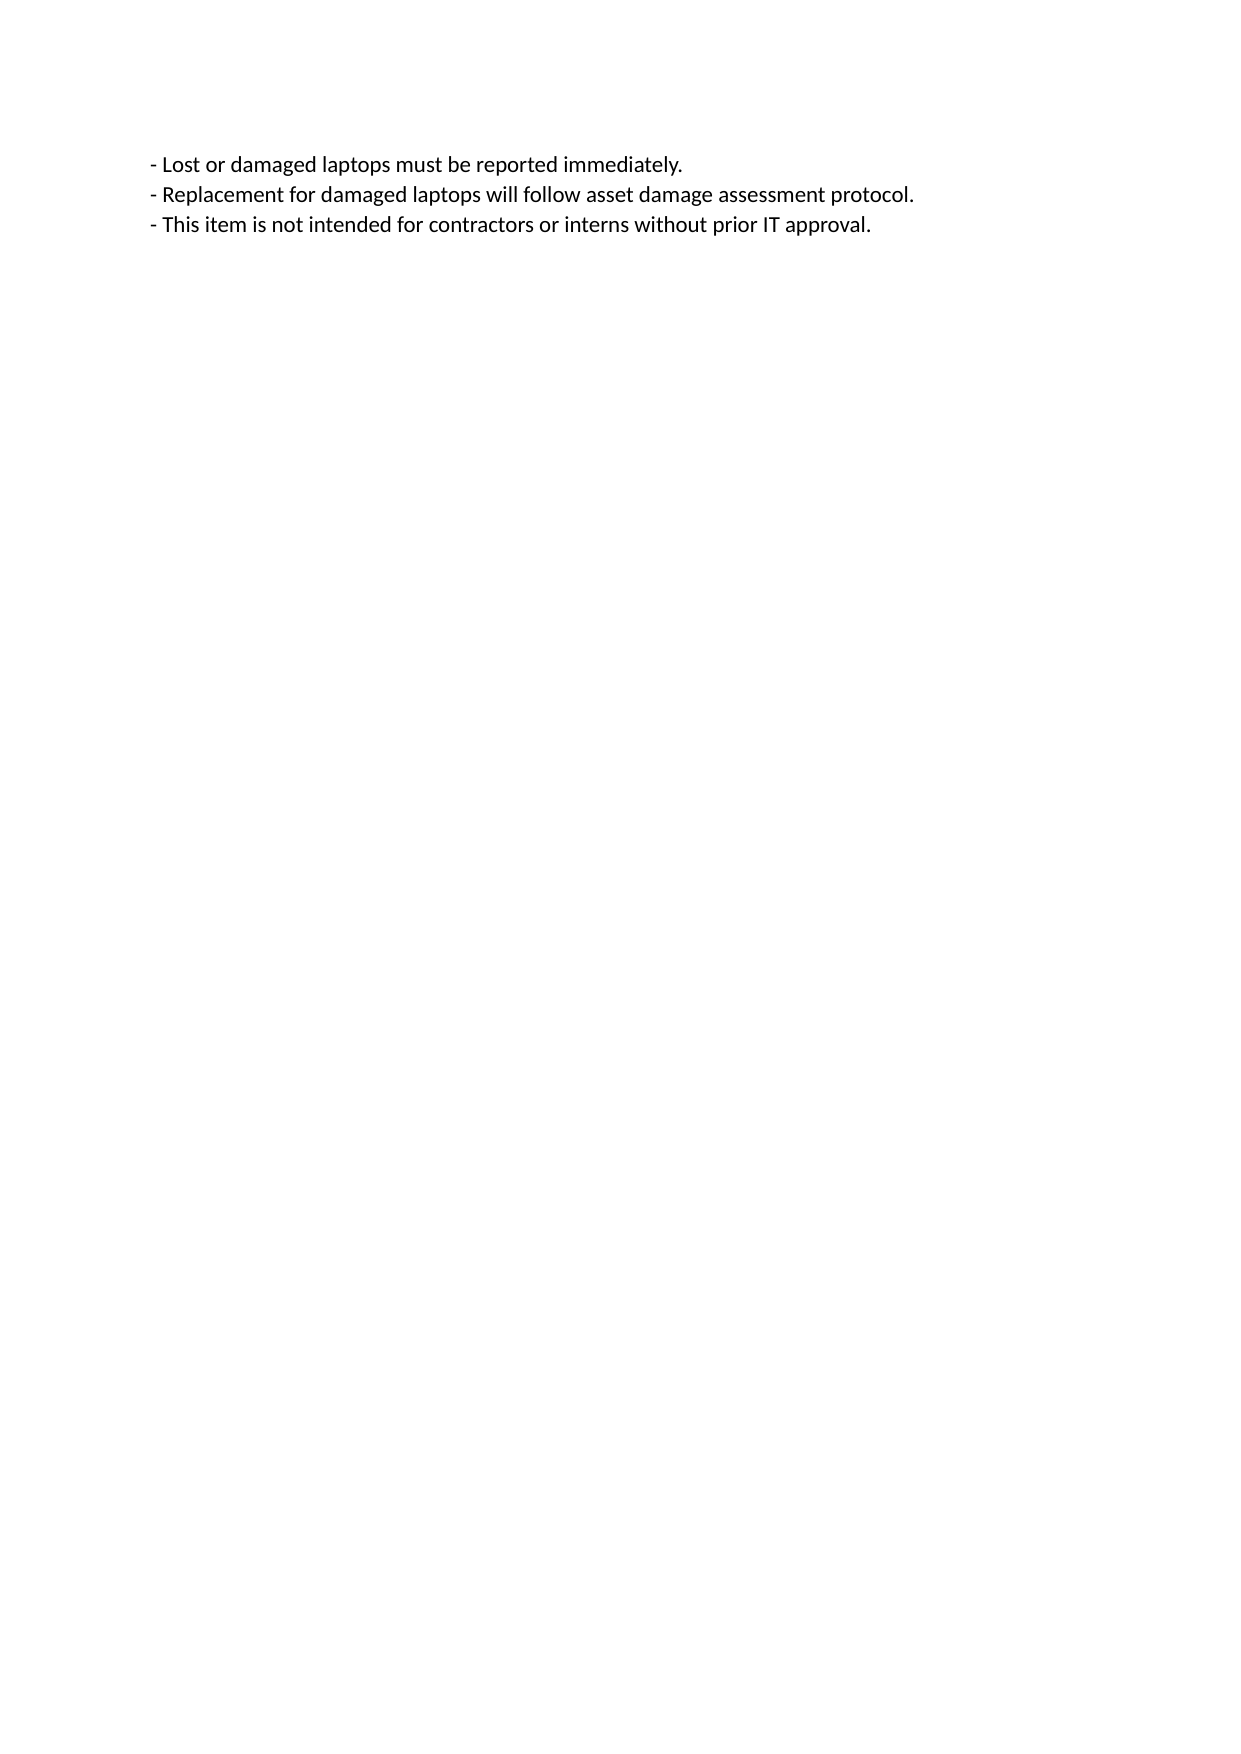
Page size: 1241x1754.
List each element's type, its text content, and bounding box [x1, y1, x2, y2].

text - Lost or damaged laptops must be reported immediately. - Replacement for damaged laptops will follow asset damage assessment protocol. - This item is not intended for contractors or interns without prior IT approval. [150, 150, 1090, 238]
